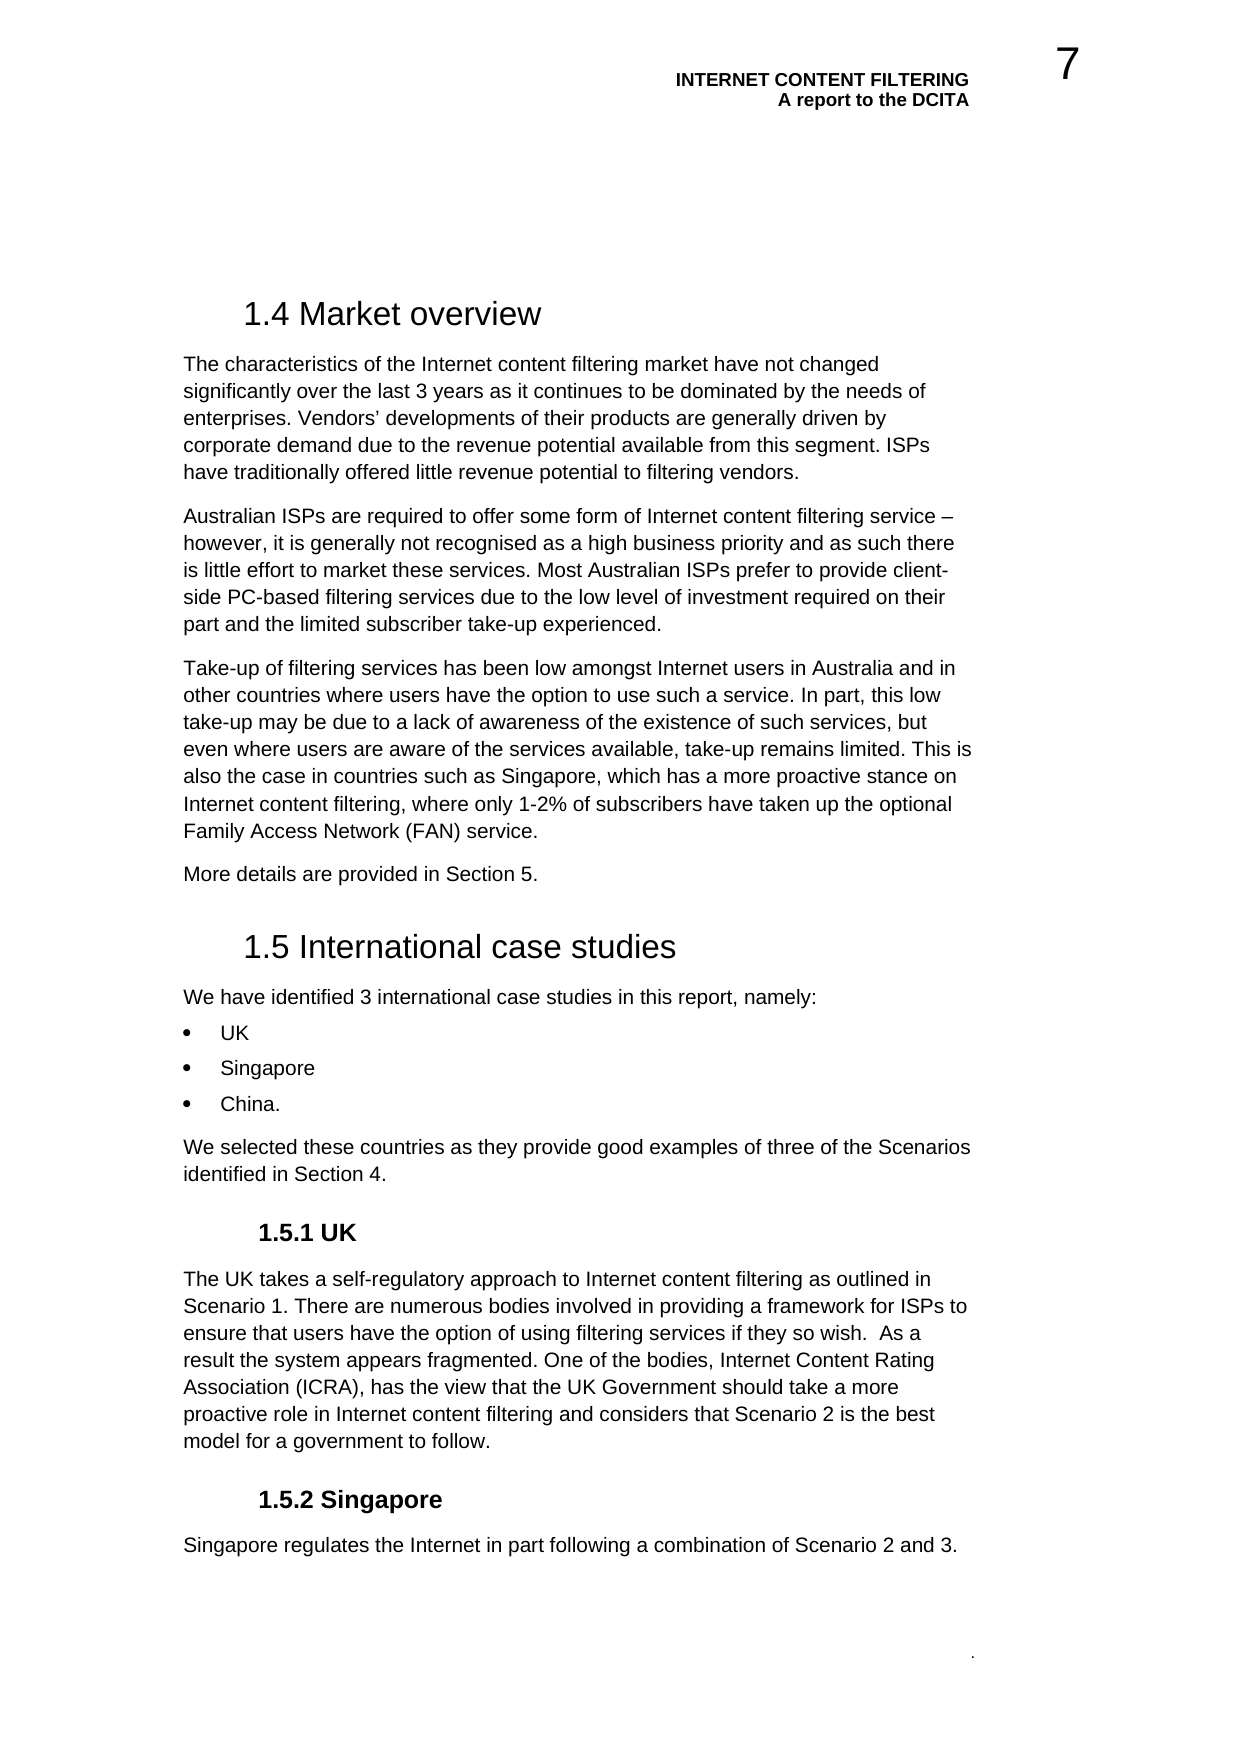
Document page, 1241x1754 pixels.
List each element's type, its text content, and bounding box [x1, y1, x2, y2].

text The UK takes a self-regulatory approach to Internet content filtering as outlined in Scenario 1. There are numerous bodies involved in providing a framework for ISPs to ensure that users have the option of using filtering services if they so wish. As a result the system appears fragmented. One of the bodies, Internet Content Rating Association (ICRA), has the view that the UK Government should take a more proactive role in Internet content filtering and considers that Scenario 2 is the best model for a government to follow. [183, 1264, 975, 1454]
subtitle 1.5 International case studies [183, 929, 975, 966]
list UK [183, 1018, 975, 1046]
text Australian ISPs are required to offer some form of Internet content filtering service – however, it is generally not recognised as a high business priority and as such there is little effort to market these services. Most Australian ISPs prefer to provide client-side PC-based filtering services due to the low level of investment required on their part and the limited subscriber take-up experienced. [183, 502, 975, 637]
subtitle 1.5.2 Singapore [183, 1485, 975, 1514]
text We selected these countries as they provide good examples of three of the Scenarios identified in Section 4. [183, 1133, 975, 1187]
list China. [183, 1089, 975, 1116]
list Singapore [183, 1054, 975, 1081]
text Take-up of filtering services has been low amongst Internet users in Australia and in other countries where users have the option to use such a service. In part, this low take-up may be due to a lack of awareness of the existence of such services, but even where users are aware of the services available, take-up remains limited. This is also the case in countries such as Singapore, which has a more proactive stance on Internet content filtering, where only 1-2% of subscribers have taken up the optional Family Access Network (FAN) service. [183, 654, 975, 843]
text More details are provided in Section 5. [183, 860, 975, 887]
text We have identified 3 international case studies in this report, namely: [183, 983, 975, 1010]
text Singapore regulates the Internet in part following a combination of Scenario 2 and 3. [183, 1531, 975, 1558]
text The characteristics of the Internet content filtering market have not changed significantly over the last 3 years as it continues to be dominated by the needs of enterprises. Vendors’ developments of their products are generally driven by corporate demand due to the revenue potential available from this segment. ISPs have traditionally offered little revenue potential to filtering vendors. [183, 350, 975, 485]
subtitle 1.5.1 UK [183, 1218, 975, 1248]
subtitle 1.4 Market overview [183, 296, 975, 333]
